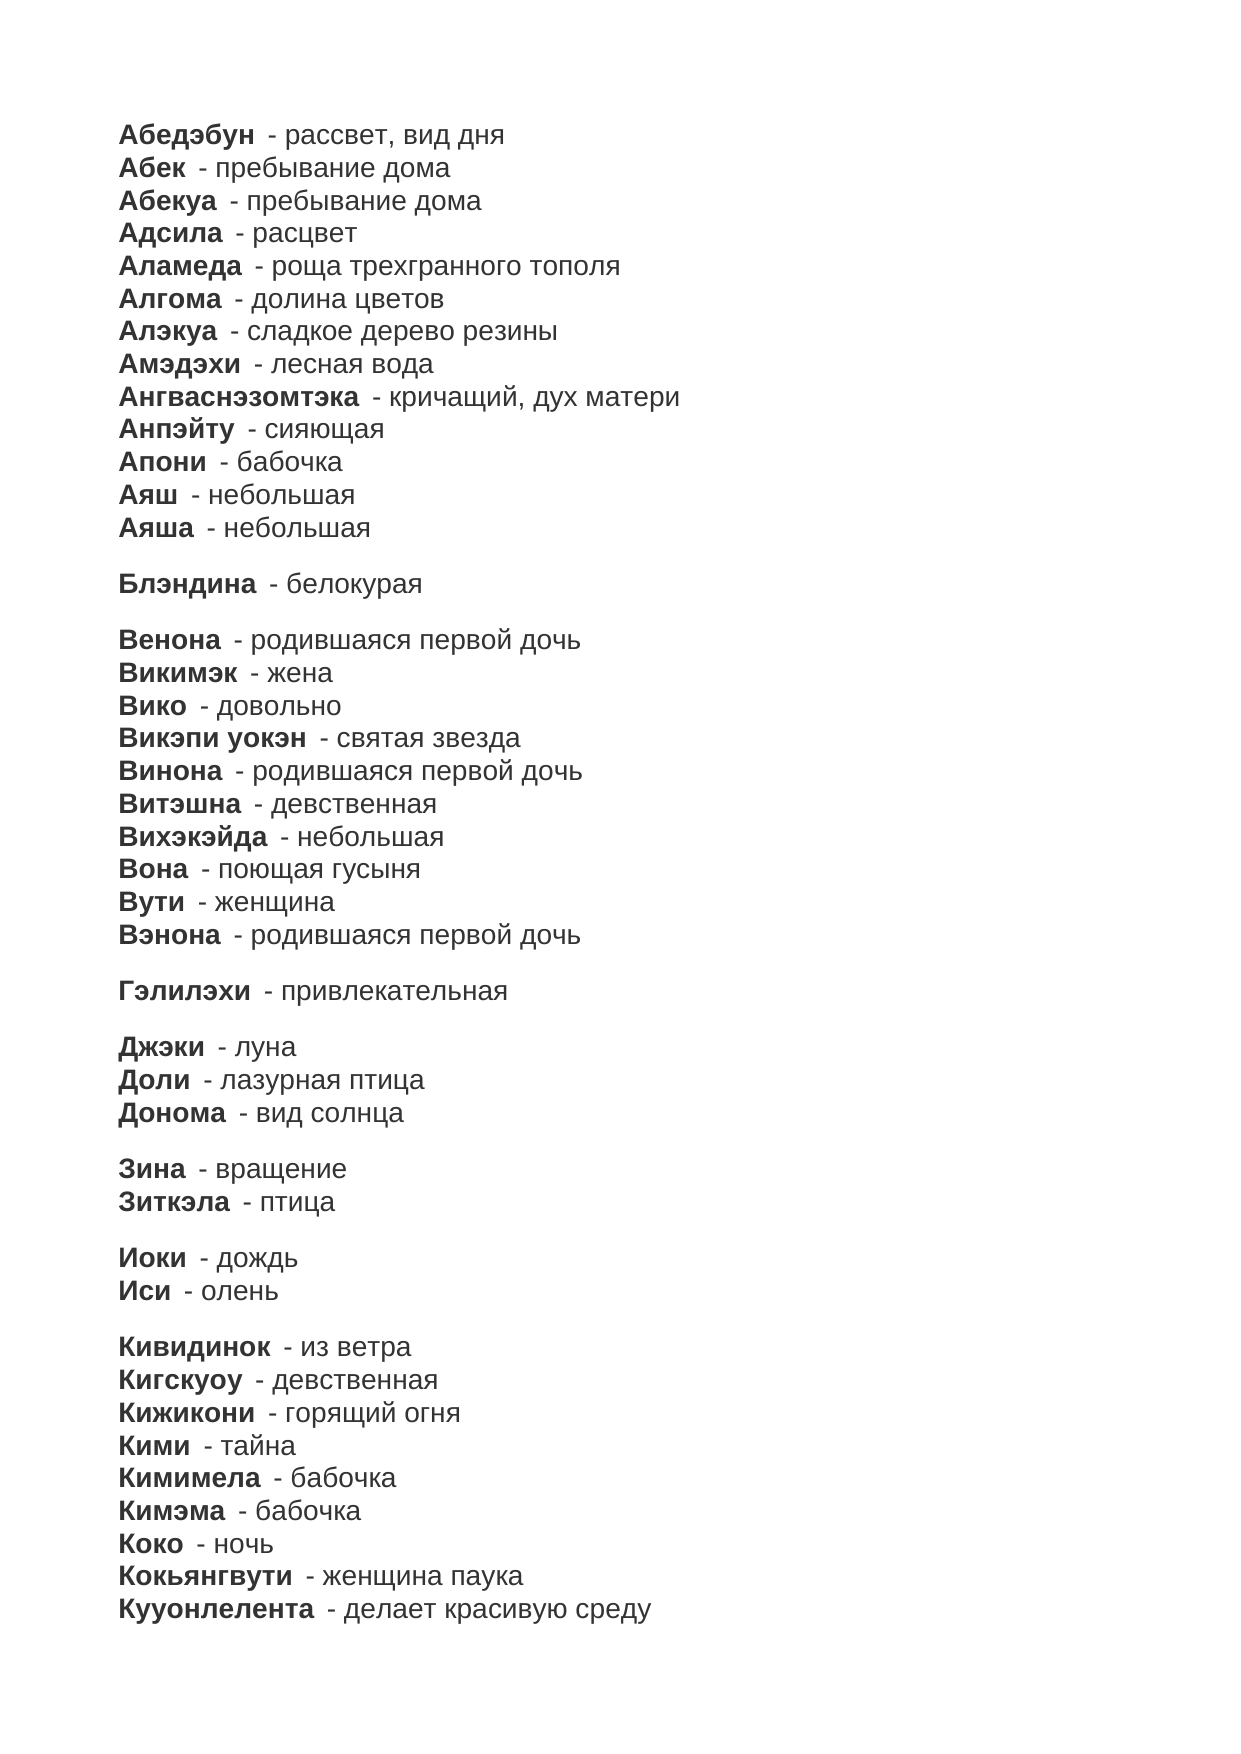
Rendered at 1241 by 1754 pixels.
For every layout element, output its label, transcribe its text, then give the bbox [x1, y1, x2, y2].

text Абедэбун - рассвет, вид дня Абек - пребывание дома Абекуа - пребывание дома Адсила - расцвет Аламеда - роща трехгранного тополя Алгома - долина цветов Алэкуа - сладкое дерево резины Амэдэхи - лесная вода Ангваснэзомтэка - кричащий, дух матери Анпэйту - сияющая Апони - бабочка Аяш - небольшая Аяша - небольшая Блэндина - белокурая Венона - родившаяся первой дочь Викимэк - жена Вико - довольно Викэпи уокэн - святая звезда Винона - родившаяся первой дочь Витэшна - девственная Вихэкэйда - небольшая Вона - поющая гусыня Вути - женщина Вэнона - родившаяся первой дочь Гэлилэхи - привлекательная Джэки - луна Доли - лазурная птица Донома - вид солнца Зина - вращение Зиткэла - птица Иоки - дождь Иси - олень Кивидинок - из ветра Кигскуоу - девственная Кижикони - горящий огня Кими - тайна Кимимела - бабочка Кимэма - бабочка Коко - ночь Кокьянгвути - женщина паука Кууонлелента - делает красивую среду [118, 118, 1122, 1625]
